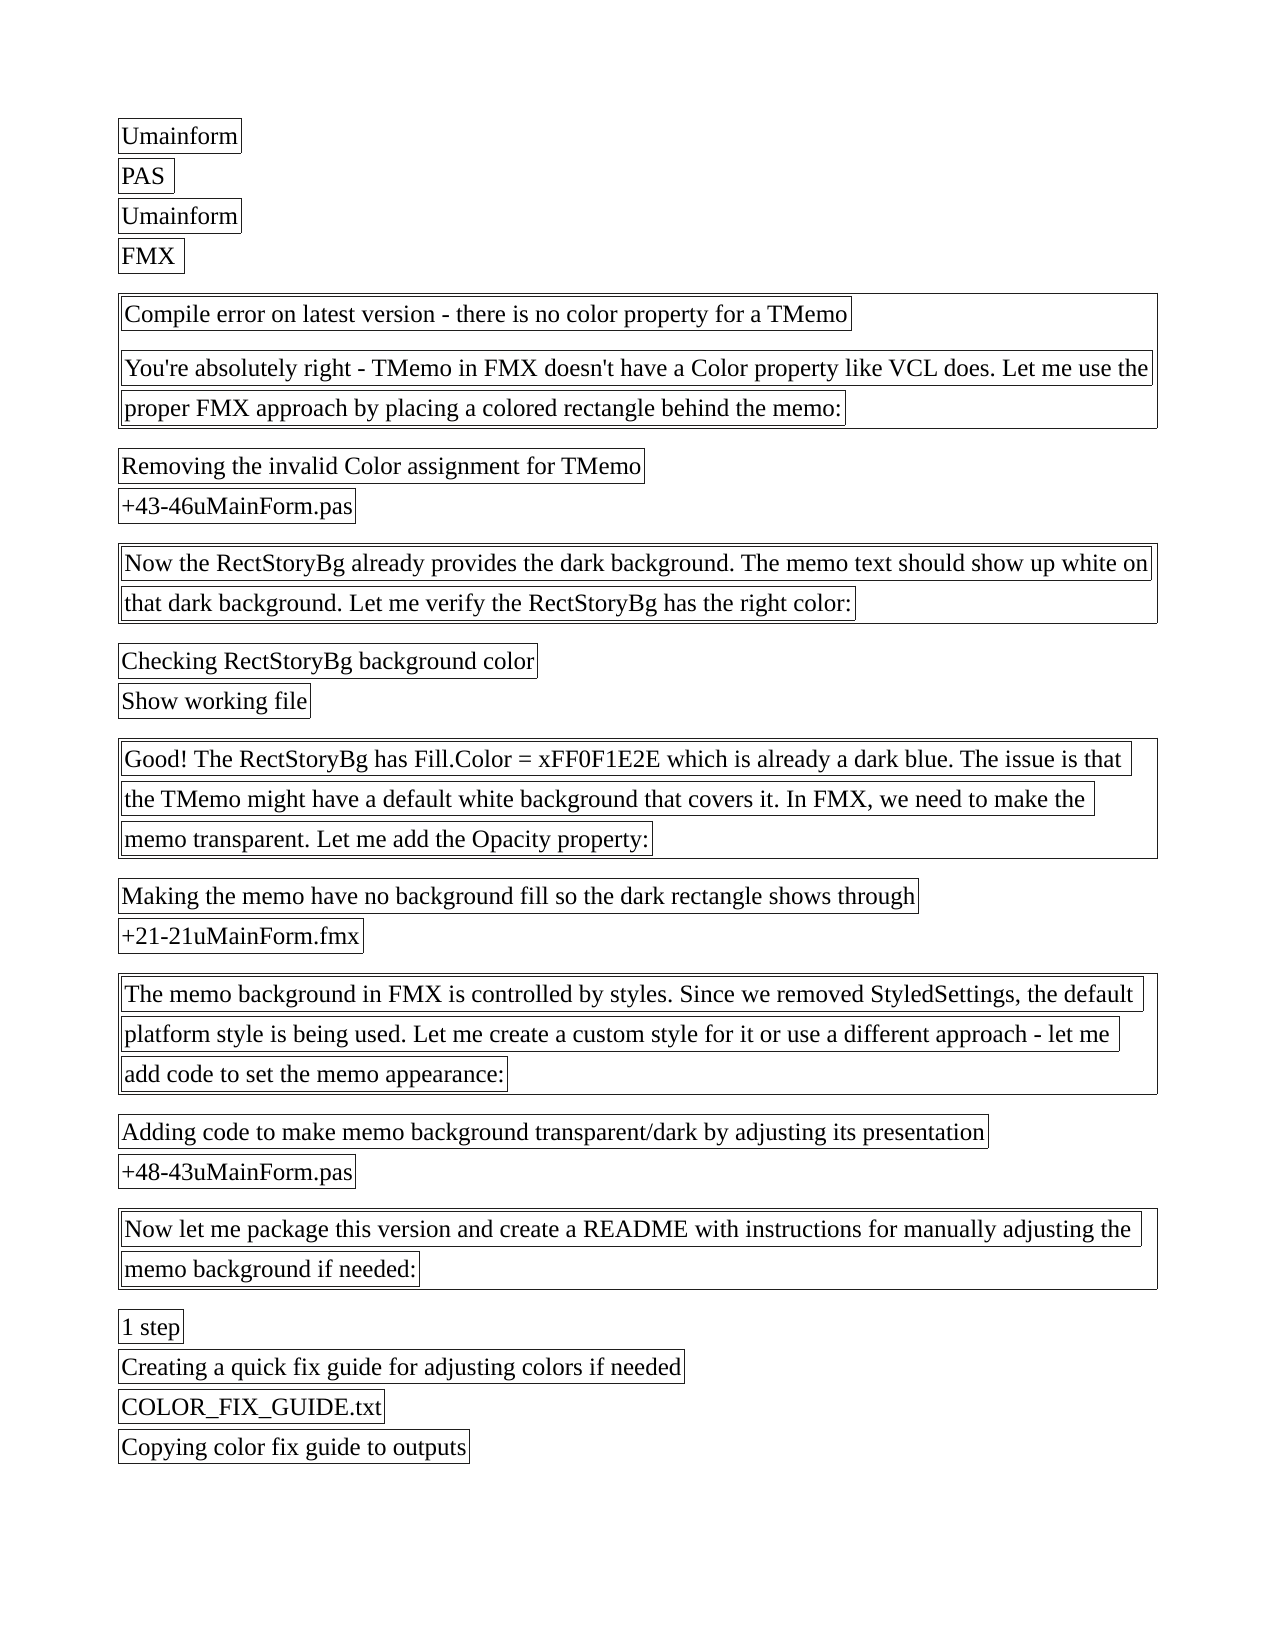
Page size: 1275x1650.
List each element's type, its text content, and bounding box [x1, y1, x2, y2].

text [989, 1113, 1157, 1148]
text Creating a quick fix guide for adjusting colors if needed [119, 1350, 684, 1383]
text [364, 918, 1157, 953]
text [175, 158, 1157, 193]
text [919, 878, 1157, 913]
text [645, 448, 1157, 483]
text [470, 1429, 1157, 1463]
text COLOR_FIX_GUIDE.txt [119, 1390, 384, 1423]
text [538, 643, 1157, 678]
text [385, 1389, 1157, 1423]
text +21-21uMainForm.fmx [119, 919, 363, 953]
text [184, 1309, 1157, 1343]
text Making the memo have no background fill so the dark rectangle shows through [119, 879, 918, 913]
text [685, 1349, 1157, 1383]
text [311, 683, 1157, 718]
text Adding code to make memo background transparent/dark by adjusting its presentation [119, 1115, 988, 1148]
text Compile error on latest version - there is no color property for a TMemo [119, 294, 1157, 331]
text The memo background in FMX is controlled by styles. Since we removed StyledSettings, the default platform style is being used. Let me create a custom style for it or use a different approach - let me add code to set the memo appearance: [119, 974, 1157, 1094]
text [356, 1153, 1157, 1188]
text Copying color fix guide to outputs [119, 1430, 469, 1463]
text Umainform [119, 199, 241, 233]
text Checking RectStoryBg background color [119, 644, 537, 678]
text [356, 488, 1157, 523]
text FMX [119, 239, 184, 273]
text +43-46uMainForm.pas [119, 489, 355, 523]
text Umainform [119, 119, 241, 153]
text [242, 118, 1157, 153]
text Show working file [119, 684, 310, 718]
text [185, 238, 1157, 273]
text [242, 198, 1157, 233]
text Good! The RectStoryBg has Fill.Color = xFF0F1E2E which is already a dark blue. The issue is that the TMemo might have a default white background that covers it. In FMX, we need to make the memo transparent. Let me add the Opacity property: [119, 739, 1157, 858]
text You're absolutely right - TMemo in FMX doesn't have a Color property like VCL does. Let me use the proper FMX approach by placing a colored rectangle behind the memo: [119, 347, 1157, 428]
text PAS [119, 159, 174, 193]
text +48-43uMainForm.pas [119, 1155, 355, 1188]
text Now the RectStoryBg already provides the dark background. The memo text should show up white on that dark background. Let me verify the RectStoryBg has the right color: [119, 544, 1157, 623]
text 1 step [119, 1310, 183, 1343]
text Now let me package this version and create a README with instructions for manually adjusting the memo background if needed: [119, 1209, 1157, 1289]
text Removing the invalid Color assignment for TMemo [119, 449, 644, 483]
